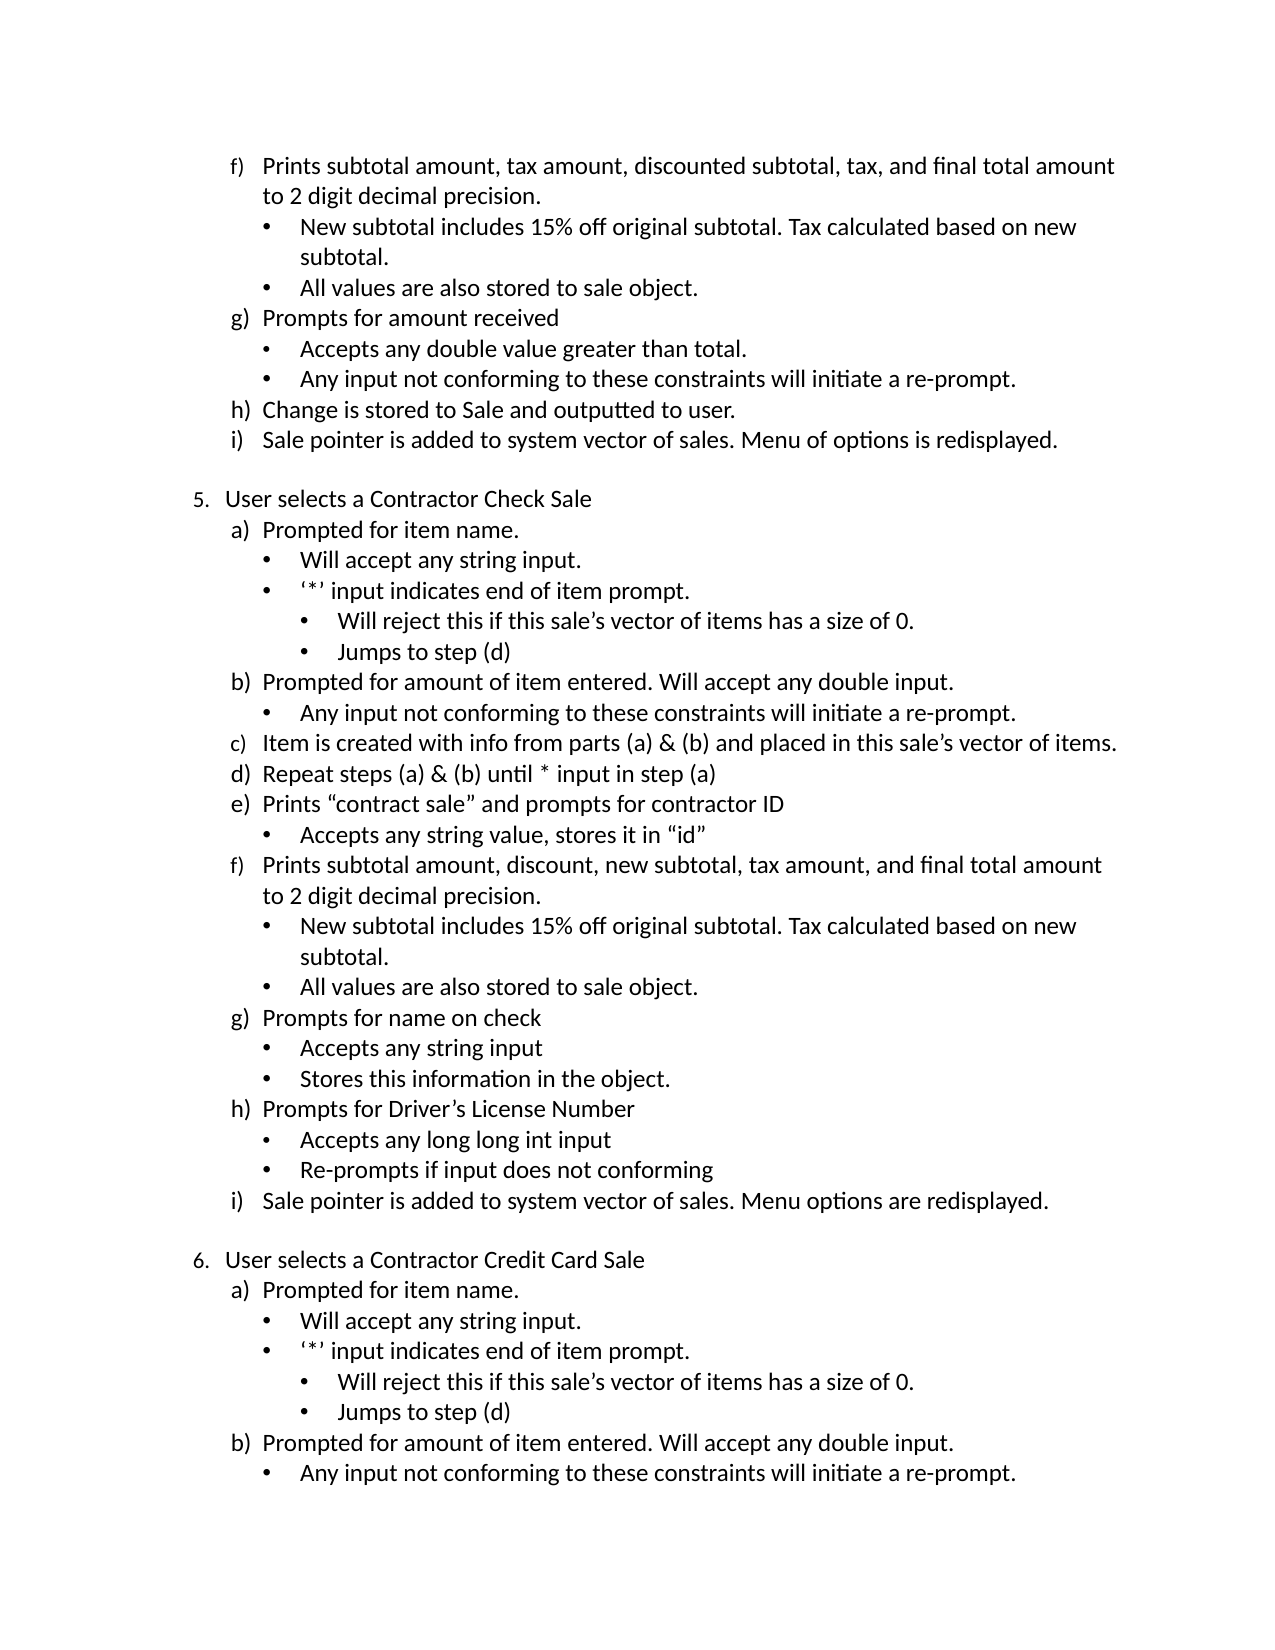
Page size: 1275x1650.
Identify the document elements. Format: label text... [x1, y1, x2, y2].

list Prompts for amount received [225, 303, 1125, 333]
list Accepts any string value, stores it in “id” [262, 819, 1125, 849]
list Item is created with info from parts (a) & (b) and placed in this sale’s vector of items. [225, 727, 1125, 758]
list Any input not conforming to these constraints will initiate a re-prompt. [262, 697, 1125, 727]
list All values are also stored to sale object. [262, 972, 1125, 1002]
list New subtotal includes 15% off original subtotal. Tax calculated based on new subtotal. [262, 911, 1125, 972]
list User selects a Contractor Check Sale [187, 483, 1125, 514]
list Accepts any string input [262, 1033, 1125, 1063]
list Prompted for item name. [225, 514, 1125, 544]
list Any input not conforming to these constraints will initiate a re-prompt. [262, 1457, 1125, 1488]
list Will accept any string input. [262, 544, 1125, 575]
list Will accept any string input. [262, 1305, 1125, 1335]
list Jumps to step (d) [300, 1396, 1125, 1427]
list Repeat steps (a) & (b) until * input in step (a) [225, 758, 1125, 788]
list Sale pointer is added to system vector of sales. Menu options are redisplayed. [225, 1185, 1125, 1216]
list Prints subtotal amount, tax amount, discounted subtotal, tax, and final total amount to 2 digit decimal precision. [225, 150, 1125, 211]
list ‘*’ input indicates end of item prompt. [262, 575, 1125, 605]
list User selects a Contractor Credit Card Sale [187, 1244, 1125, 1274]
list Sale pointer is added to system vector of sales. Menu of options is redisplayed. [225, 425, 1125, 455]
list Accepts any double value greater than total. [262, 333, 1125, 364]
list Prompted for amount of item entered. Will accept any double input. [225, 1427, 1125, 1457]
list New subtotal includes 15% off original subtotal. Tax calculated based on new subtotal. [262, 211, 1125, 272]
list Stores this information in the object. [262, 1063, 1125, 1094]
list Prints subtotal amount, discount, new subtotal, tax amount, and final total amount to 2 digit decimal precision. [225, 849, 1125, 911]
list Prompts for name on check [225, 1002, 1125, 1033]
list Jumps to step (d) [300, 636, 1125, 666]
list Change is stored to Sale and outputted to user. [225, 394, 1125, 425]
list Will reject this if this sale’s vector of items has a size of 0. [300, 605, 1125, 636]
list Any input not conforming to these constraints will initiate a re-prompt. [262, 364, 1125, 394]
list Prints “contract sale” and prompts for contractor ID [225, 788, 1125, 819]
list Re-prompts if input does not conforming [262, 1155, 1125, 1185]
list Prompted for amount of item entered. Will accept any double input. [225, 666, 1125, 697]
list All values are also stored to sale object. [262, 272, 1125, 303]
list Will reject this if this sale’s vector of items has a size of 0. [300, 1366, 1125, 1396]
list Prompts for Driver’s License Number [225, 1094, 1125, 1124]
list Accepts any long long int input [262, 1124, 1125, 1155]
list ‘*’ input indicates end of item prompt. [262, 1335, 1125, 1366]
list Prompted for item name. [225, 1274, 1125, 1305]
